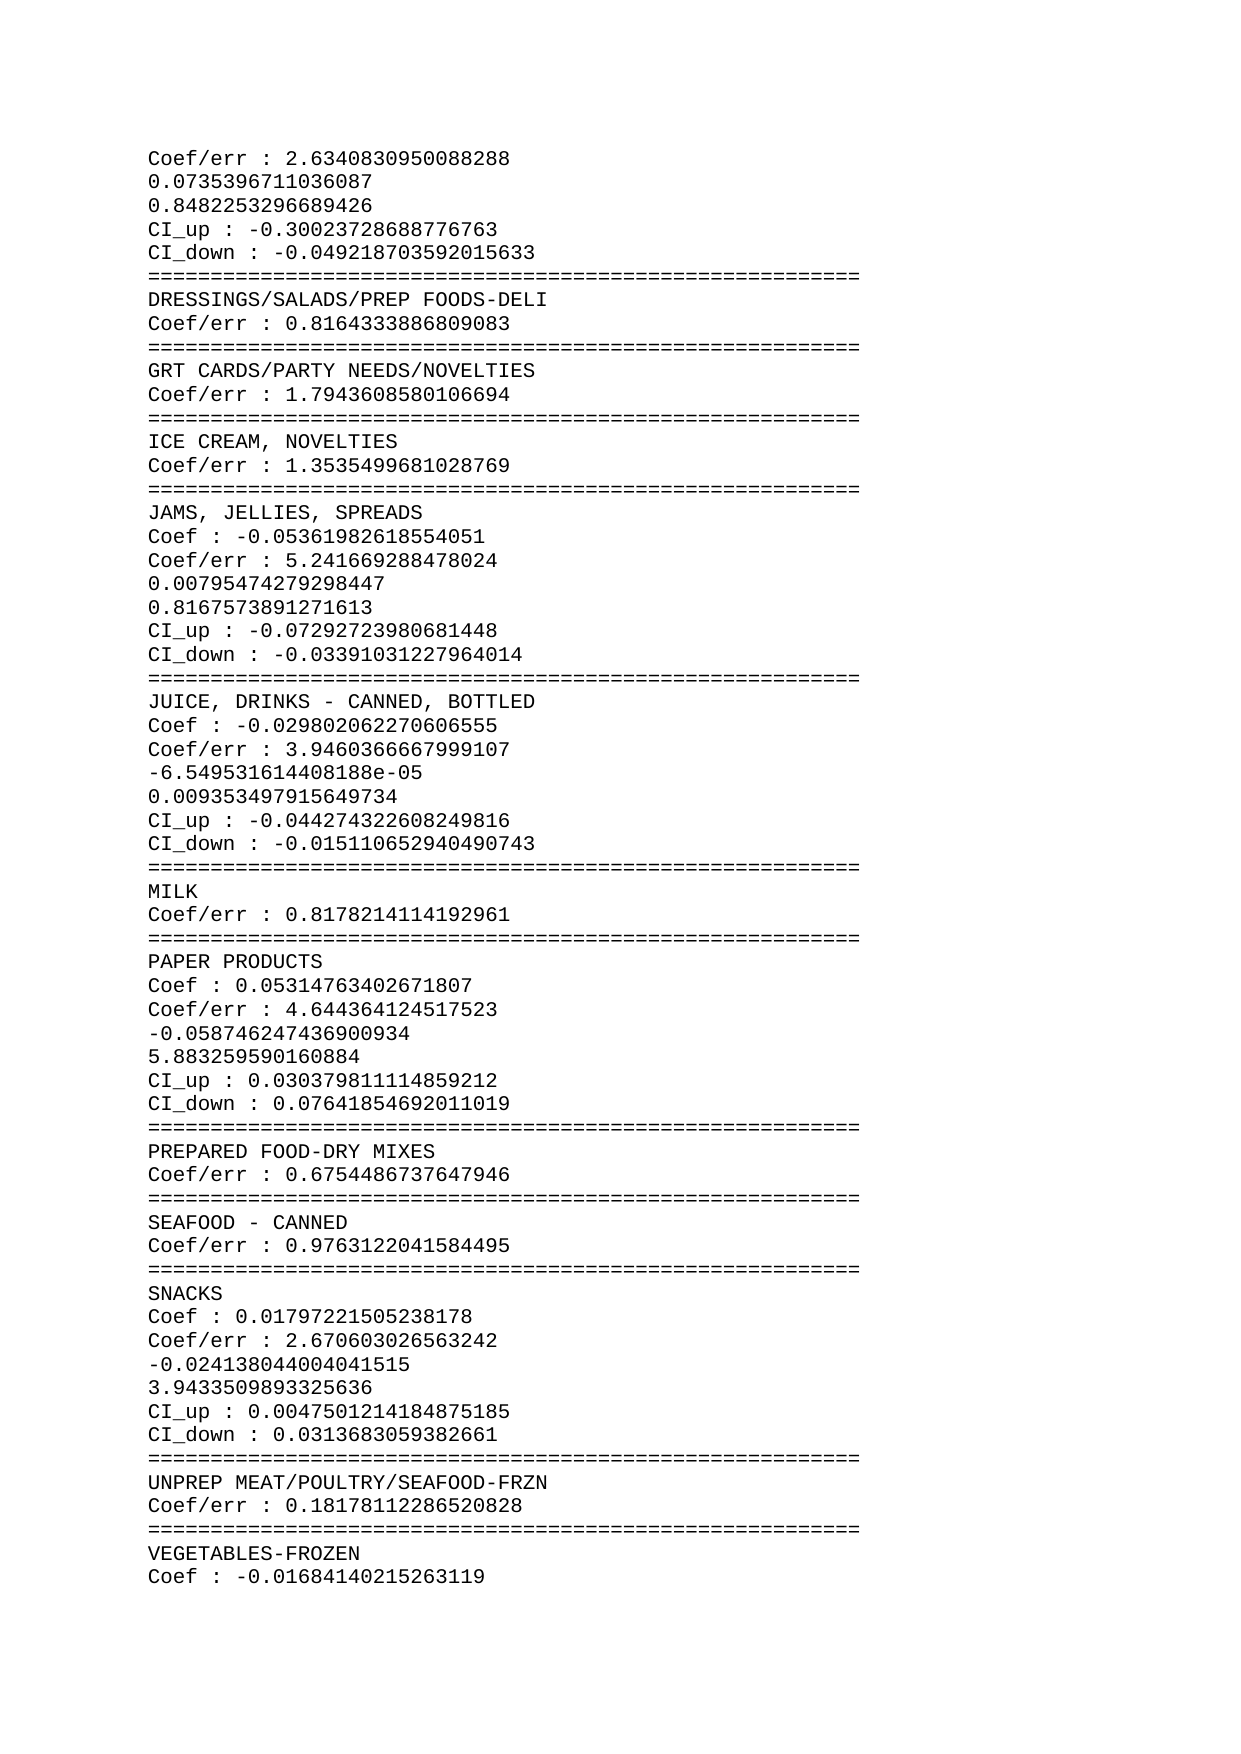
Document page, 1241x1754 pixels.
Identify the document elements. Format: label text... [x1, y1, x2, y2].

text ========================================================= [148, 1188, 1093, 1212]
text UNPREP MEAT/POULTRY/SEAFOOD-FRZN [148, 1472, 1093, 1495]
text DRESSINGS/SALADS/PREP FOODS-DELI [148, 289, 1093, 313]
text Coef : -0.05361982618554051 [148, 526, 1093, 549]
text Coef/err : 0.9763122041584495 [148, 1235, 1093, 1259]
text Coef : -0.029802062270606555 [148, 715, 1093, 739]
text PREPARED FOOD-DRY MIXES [148, 1141, 1093, 1164]
text Coef/err : 2.6340830950088288 [148, 148, 1093, 171]
text -0.024138044004041515 [148, 1353, 1093, 1377]
text Coef/err : 0.8178214114192961 [148, 904, 1093, 928]
text Coef/err : 1.3535499681028769 [148, 455, 1093, 479]
text ========================================================= [148, 337, 1093, 360]
text Coef : 0.01797221505238178 [148, 1306, 1093, 1330]
text 5.883259590160884 [148, 1046, 1093, 1070]
text CI_down : -0.03391031227964014 [148, 644, 1093, 668]
text CI_down : -0.015110652940490743 [148, 833, 1093, 857]
text 0.009353497915649734 [148, 786, 1093, 810]
text 3.9433509893325636 [148, 1377, 1093, 1401]
text Coef/err : 5.241669288478024 [148, 549, 1093, 573]
text ========================================================= [148, 1117, 1093, 1141]
text 0.8167573891271613 [148, 597, 1093, 621]
text ICE CREAM, NOVELTIES [148, 431, 1093, 455]
text CI_up : -0.07292723980681448 [148, 621, 1093, 644]
text ========================================================= [148, 408, 1093, 431]
text ========================================================= [148, 1448, 1093, 1472]
text ========================================================= [148, 1259, 1093, 1283]
text ========================================================= [148, 857, 1093, 881]
text JAMS, JELLIES, SPREADS [148, 502, 1093, 526]
text Coef/err : 1.7943608580106694 [148, 384, 1093, 408]
text PAPER PRODUCTS [148, 952, 1093, 975]
text CI_down : -0.049218703592015633 [148, 242, 1093, 266]
text CI_up : -0.30023728688776763 [148, 218, 1093, 242]
text VEGETABLES-FROZEN [148, 1543, 1093, 1566]
text CI_down : 0.0313683059382661 [148, 1424, 1093, 1448]
text ========================================================= [148, 668, 1093, 691]
text CI_down : 0.07641854692011019 [148, 1093, 1093, 1117]
text CI_up : -0.044274322608249816 [148, 810, 1093, 833]
text Coef/err : 3.9460366667999107 [148, 739, 1093, 762]
text 0.8482253296689426 [148, 195, 1093, 218]
text JUICE, DRINKS - CANNED, BOTTLED [148, 691, 1093, 715]
text GRT CARDS/PARTY NEEDS/NOVELTIES [148, 360, 1093, 384]
text 0.0735396711036087 [148, 171, 1093, 195]
text MILK [148, 881, 1093, 904]
text ========================================================= [148, 1519, 1093, 1543]
text -6.549531614408188e-05 [148, 762, 1093, 786]
text ========================================================= [148, 479, 1093, 502]
text 0.00795474279298447 [148, 573, 1093, 597]
text CI_up : 0.030379811114859212 [148, 1070, 1093, 1093]
text -0.058746247436900934 [148, 1022, 1093, 1046]
text Coef/err : 4.644364124517523 [148, 999, 1093, 1022]
text Coef : 0.05314763402671807 [148, 975, 1093, 999]
text ========================================================= [148, 266, 1093, 289]
text Coef/err : 2.670603026563242 [148, 1330, 1093, 1353]
text Coef : -0.01684140215263119 [148, 1566, 1093, 1590]
text Coef/err : 0.8164333886809083 [148, 313, 1093, 337]
text ========================================================= [148, 928, 1093, 952]
text SEAFOOD - CANNED [148, 1212, 1093, 1235]
text Coef/err : 0.18178112286520828 [148, 1495, 1093, 1519]
text CI_up : 0.0047501214184875185 [148, 1401, 1093, 1424]
text SNACKS [148, 1283, 1093, 1306]
text Coef/err : 0.6754486737647946 [148, 1164, 1093, 1188]
